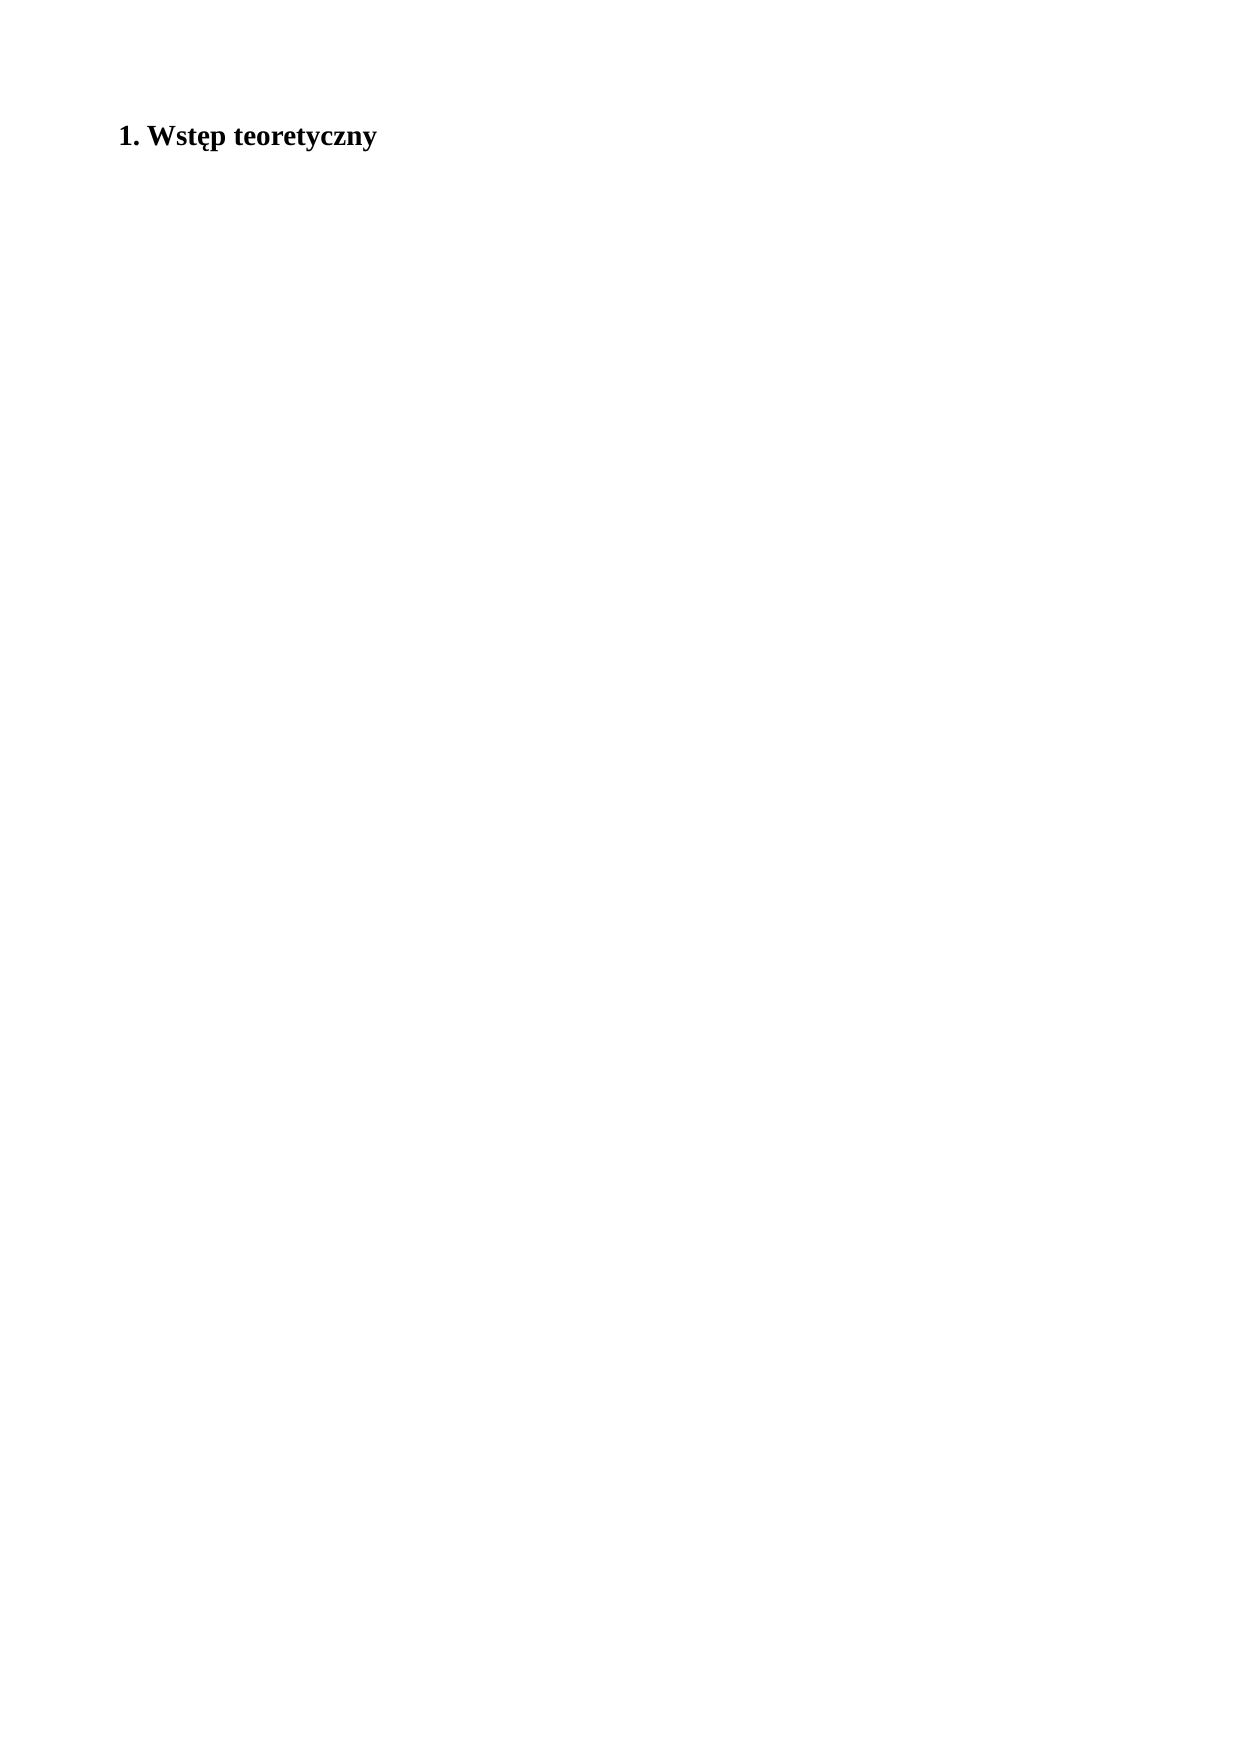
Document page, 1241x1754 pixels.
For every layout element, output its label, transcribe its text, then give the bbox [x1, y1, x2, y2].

text 1. Wstęp teoretyczny [118, 118, 1122, 152]
